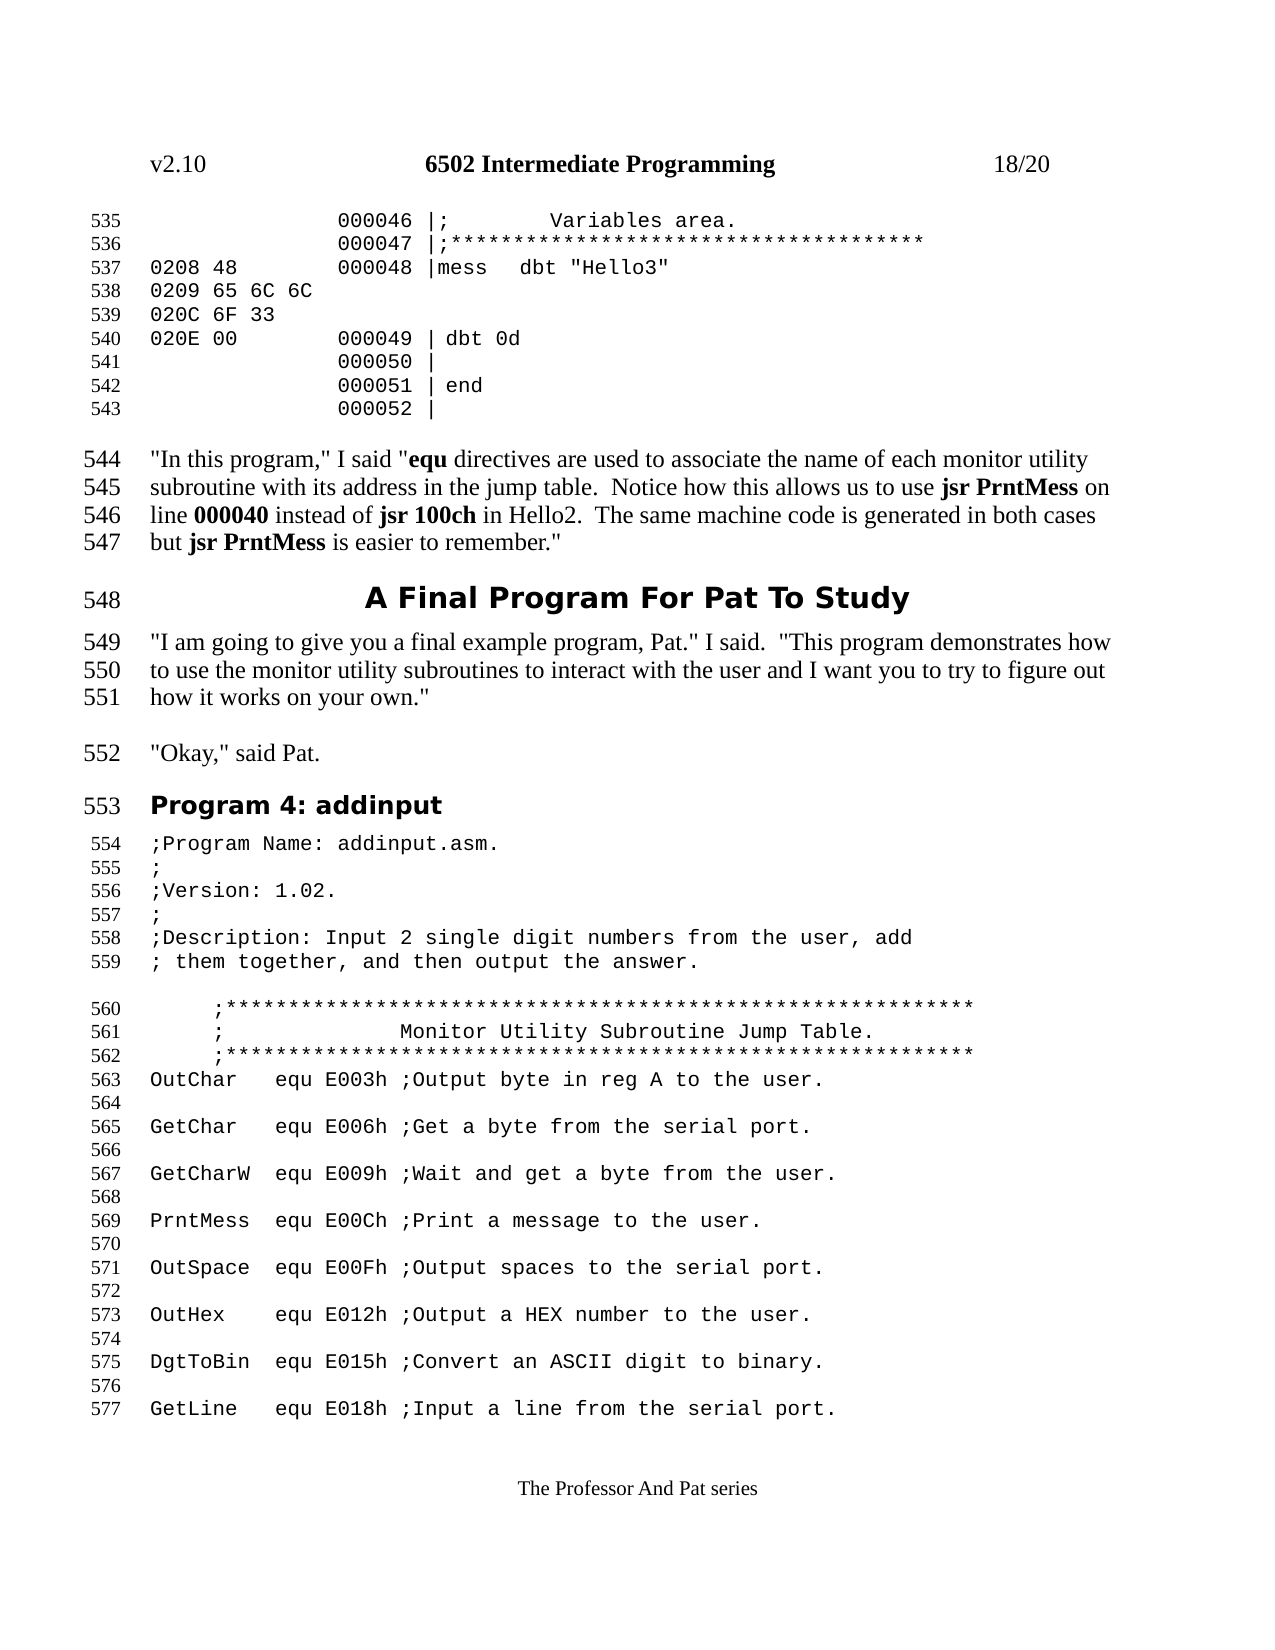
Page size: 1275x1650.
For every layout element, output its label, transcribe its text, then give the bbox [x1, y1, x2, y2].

text 0209 65 6C 6C [150, 281, 1125, 304]
text OutSpace equ E00Fh ;Output spaces to the serial port. [150, 1257, 1125, 1281]
text ; Monitor Utility Subroutine Jump Table. [150, 1022, 1125, 1045]
text ;************************************************************ [150, 998, 1125, 1022]
subtitle A Final Program For Pat To Study [150, 581, 1125, 616]
text "In this program," I said "equ directives are used to associate the name of each monitor utility subroutine with its address in the jump table. Notice how this allows us to use jsr PrntMess on line 000040 instead of jsr 100ch in Hello2. The same machine code is generated in both cases but jsr PrntMess is easier to remember." [150, 445, 1125, 556]
text 0208 48 000048 |mess dbt "Hello3" [150, 257, 1125, 281]
text 020C 6F 33 [150, 304, 1125, 328]
text 000052 | [150, 398, 1125, 422]
subtitle Program 4: addinput [150, 792, 1125, 821]
text ;Description: Input 2 single digit numbers from the user, add [150, 927, 1125, 951]
text DgtToBin equ E015h ;Convert an ASCII digit to binary. [150, 1351, 1125, 1375]
text ;Program Name: addinput.asm. [150, 833, 1125, 857]
text ; them together, and then output the answer. [150, 951, 1125, 974]
text ;Version: 1.02. [150, 880, 1125, 904]
text GetChar equ E006h ;Get a byte from the serial port. [150, 1116, 1125, 1139]
text OutChar equ E003h ;Output byte in reg A to the user. [150, 1069, 1125, 1092]
text 000046 |; Variables area. [150, 210, 1125, 233]
text 020E 00 000049 | dbt 0d [150, 328, 1125, 351]
text 000051 | end [150, 375, 1125, 398]
text GetLine equ E018h ;Input a line from the serial port. [150, 1398, 1125, 1422]
text PrntMess equ E00Ch ;Print a message to the user. [150, 1210, 1125, 1233]
text 000047 |;************************************** [150, 233, 1125, 257]
text GetCharW equ E009h ;Wait and get a byte from the user. [150, 1163, 1125, 1186]
text ;************************************************************ [150, 1045, 1125, 1069]
text ; [150, 857, 1125, 880]
text 000050 | [150, 351, 1125, 375]
text "I am going to give you a final example program, Pat." I said. "This program demonstrates how to use the monitor utility subroutines to interact with the user and I want you to try to figure out how it works on your own." [150, 628, 1125, 711]
text "Okay," said Pat. [150, 739, 1125, 767]
text OutHex equ E012h ;Output a HEX number to the user. [150, 1304, 1125, 1328]
text ; [150, 904, 1125, 927]
